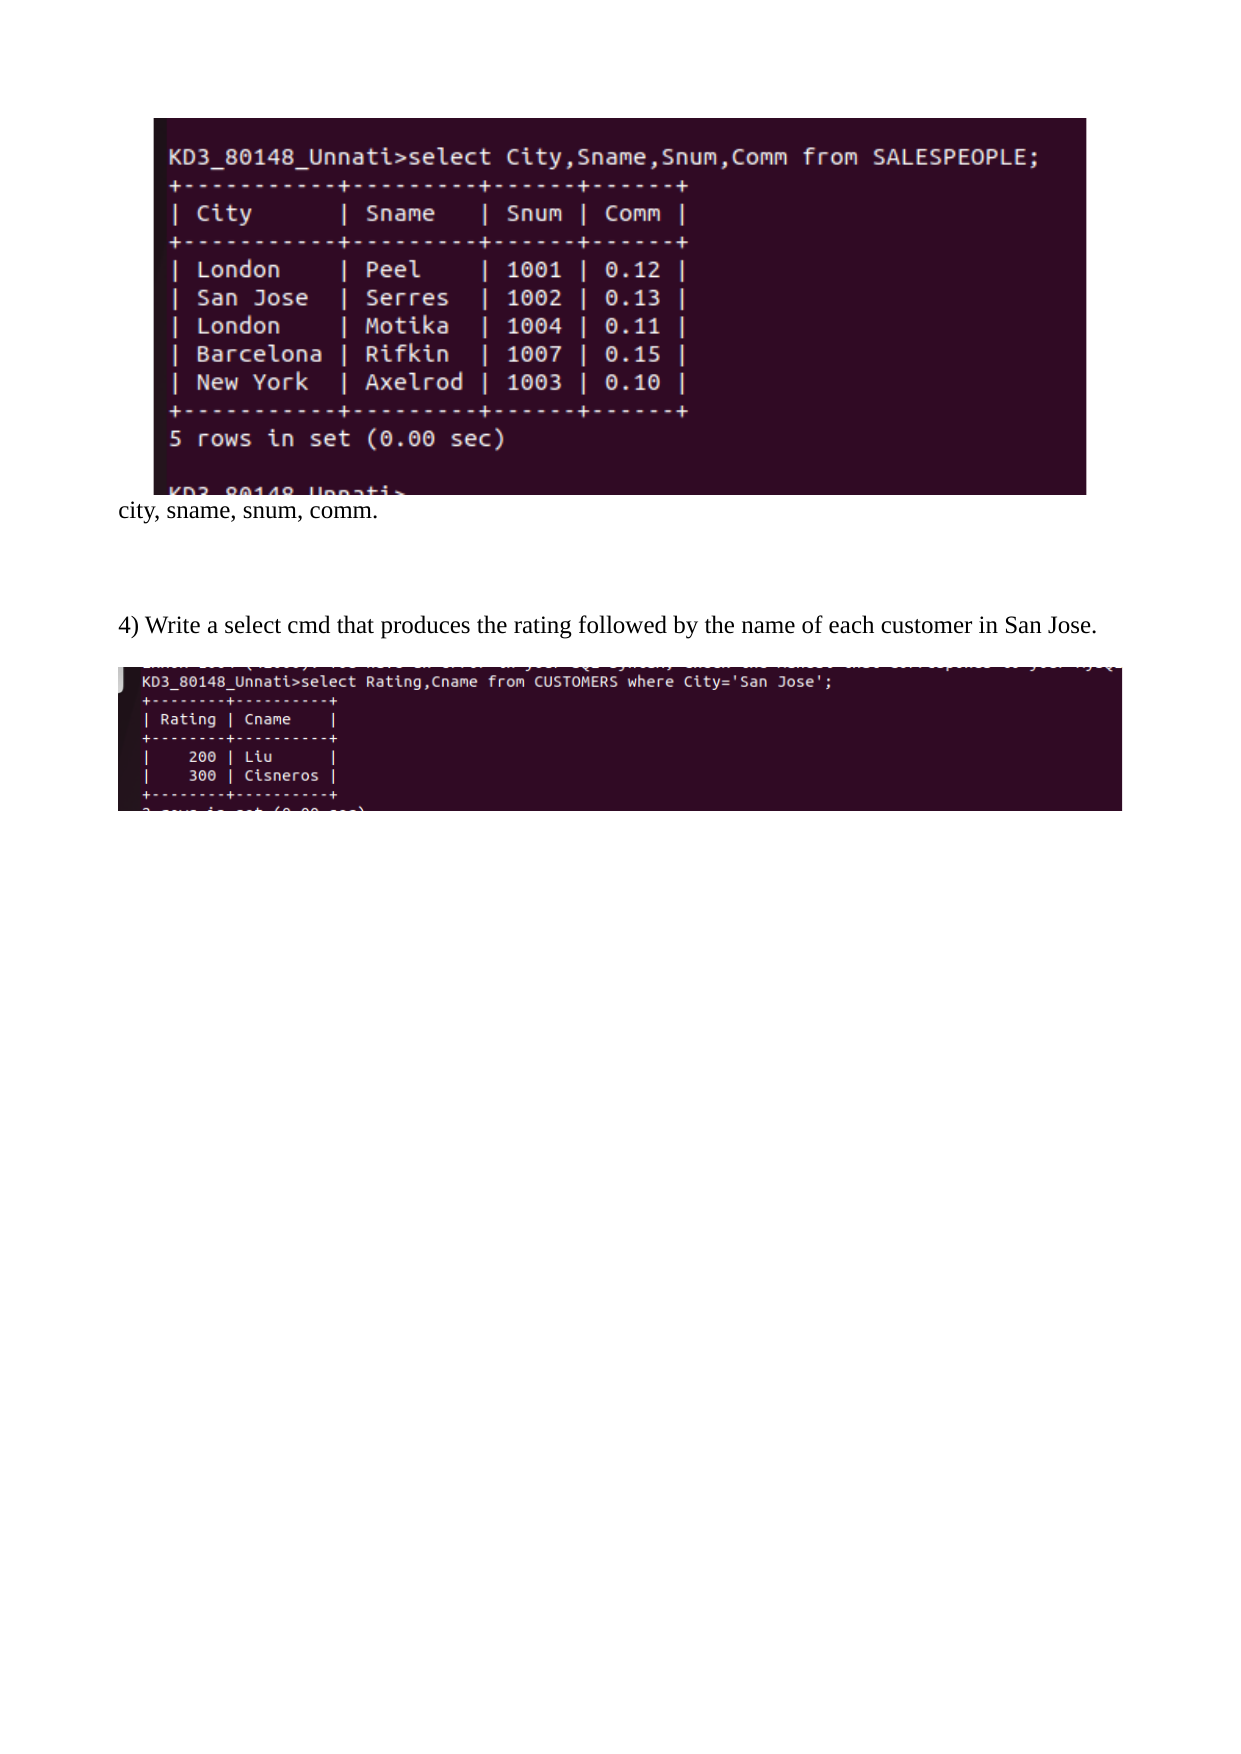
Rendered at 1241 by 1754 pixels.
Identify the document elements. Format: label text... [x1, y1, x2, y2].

picture [118, 667, 1123, 811]
picture [153, 118, 1087, 495]
text city, sname, snum, comm. [118, 118, 1122, 523]
text 4) Write a select cmd that produces the rating followed by the name of each customer in San Jose. [118, 610, 1122, 638]
